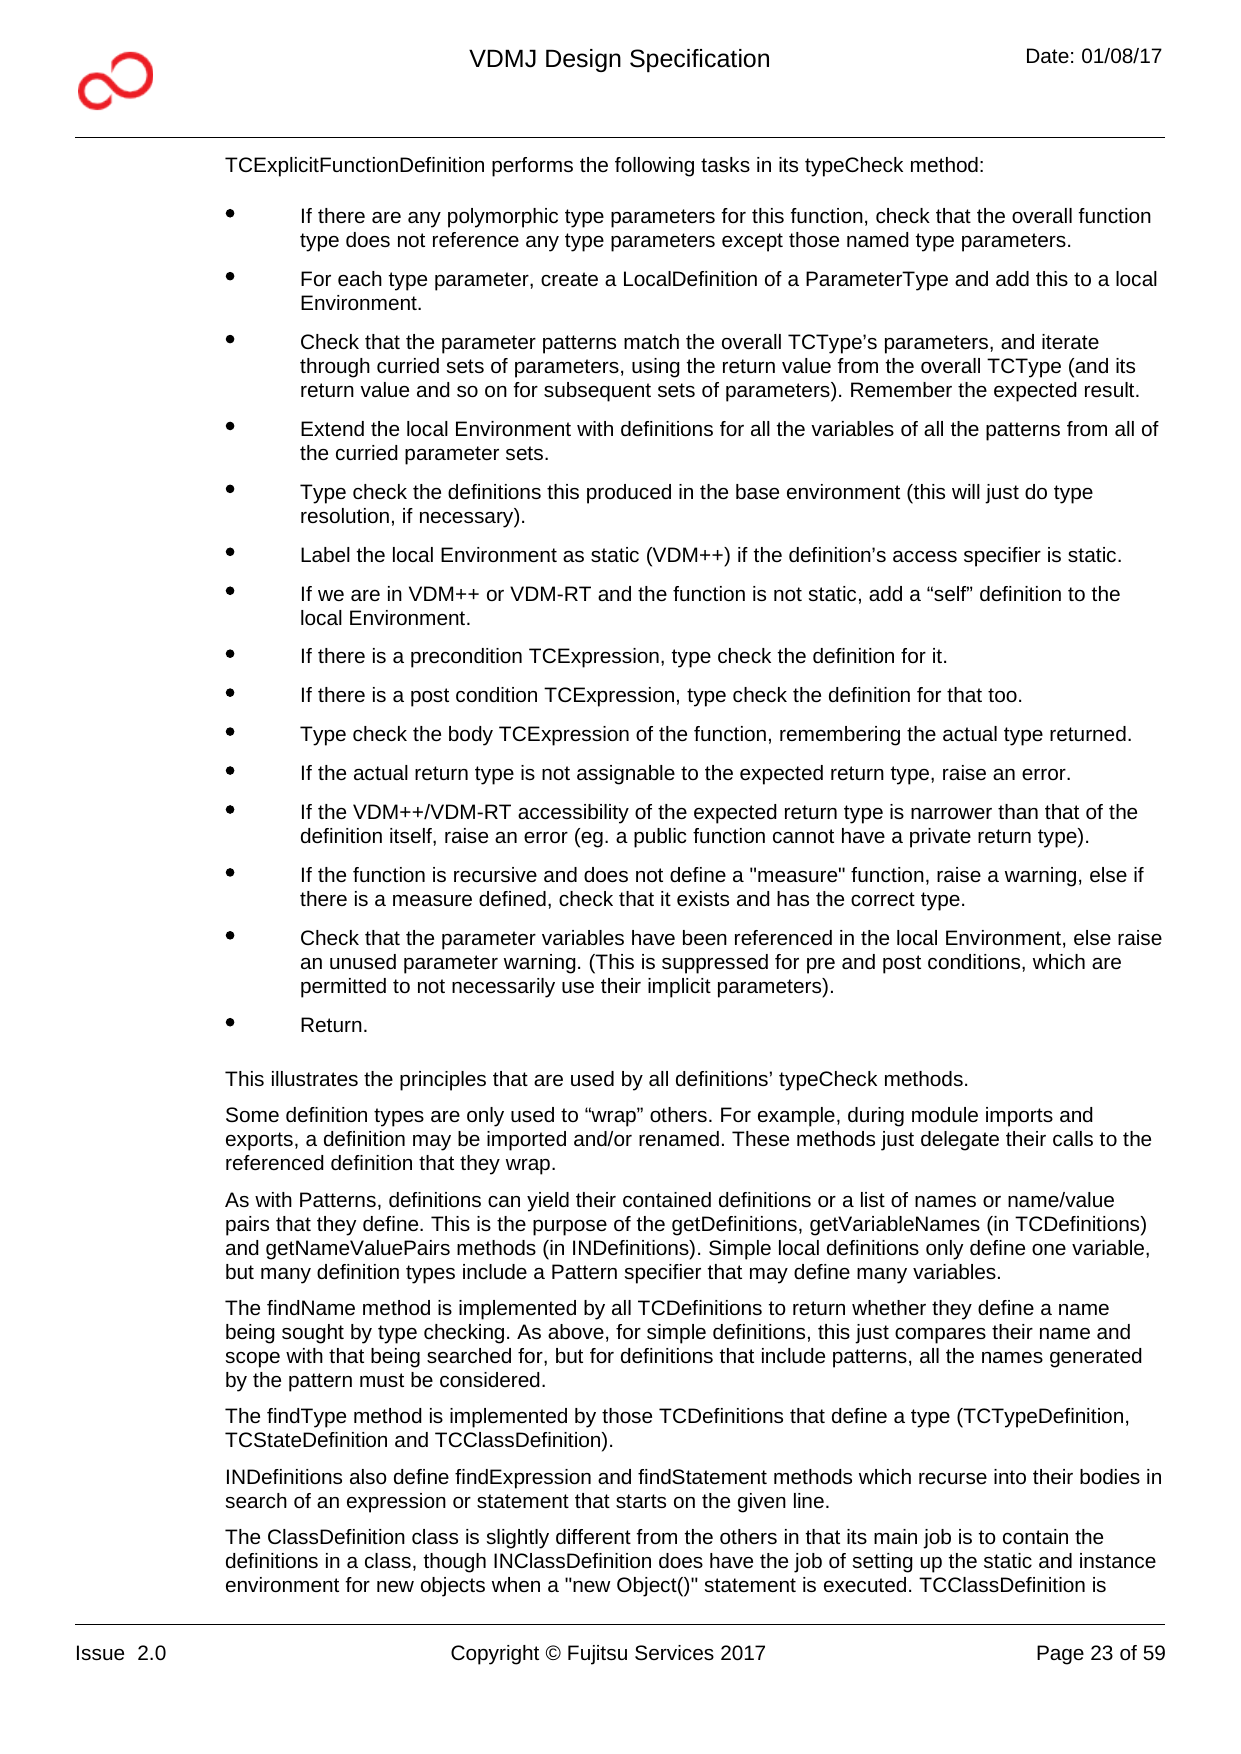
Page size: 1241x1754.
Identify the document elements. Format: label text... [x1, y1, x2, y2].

text The ClassDefinition class is slightly different from the others in that its main job is to contain the definitions in a class, though INClassDefinition does have the job of setting up the static and instance environment for new objects when a "new Object()" statement is executed. TCClassDefinition is [225, 1526, 1165, 1597]
text The findName method is implemented by all TCDefinitions to return whether they define a name being sought by type checking. As above, for simple definitions, this just compares their name and scope with that being searched for, but for definitions that include patterns, all the names generated by the pattern must be considered. [225, 1296, 1165, 1392]
list Label the local Environment as static (VDM++) if the definition’s access specifier is static. [225, 543, 1165, 567]
list If the actual return type is not assignable to the expected return type, raise an error. [225, 762, 1165, 786]
text TCExplicitFunctionDefinition performs the following tasks in its typeCheck method: [225, 153, 1165, 177]
list If there is a post condition TCExpression, type check the definition for that too. [225, 684, 1165, 708]
text As with Patterns, definitions can yield their contained definitions or a list of names or name/value pairs that they define. This is the purpose of the getDefinitions, getVariableNames (in TCDefinitions) and getNameValuePairs methods (in INDefinitions). Simple local definitions only define one variable, but many definition types include a Pattern specifier that may define many variables. [225, 1188, 1165, 1284]
text This illustrates the principles that are used by all definitions’ typeCheck methods. [225, 1067, 1165, 1091]
text INDefinitions also define findExpression and findStatement methods which recurse into their bodies in search of an expression or statement that starts on the given line. [225, 1465, 1165, 1513]
list If the VDM++/VDM-RT accessibility of the expected return type is narrower than that of the definition itself, raise an error (eg. a public function cannot have a private return type). [225, 801, 1165, 848]
list Extend the local Environment with definitions for all the variables of all the patterns from all of the curried parameter sets. [225, 417, 1165, 465]
list If the function is recursive and does not define a "measure" function, raise a warning, else if there is a measure defined, check that it exists and has the correct type. [225, 863, 1165, 911]
list If there are any polymorphic type parameters for this function, check that the overall function type does not reference any type parameters except those named type parameters. [225, 204, 1165, 252]
list Type check the body TCExpression of the function, remembering the actual type returned. [225, 723, 1165, 747]
list Check that the parameter variables have been referenced in the local Environment, else raise an unused parameter warning. (This is suppressed for pre and post conditions, which are permitted to not necessarily use their implicit parameters). [225, 926, 1165, 998]
list If there is a precondition TCExpression, type check the definition for it. [225, 645, 1165, 669]
list Return. [225, 1013, 1165, 1037]
text Some definition types are only used to “wrap” others. For example, during module imports and exports, a definition may be imported and/or renamed. These methods just delegate their calls to the referenced definition that they wrap. [225, 1104, 1165, 1176]
list For each type parameter, create a LocalDefinition of a ParameterType and add this to a local Environment. [225, 267, 1165, 315]
list Check that the parameter patterns match the overall TCType’s parameters, and iterate through curried sets of parameters, using the return value from the overall TCType (and its return value and so on for subsequent sets of parameters). Remember the expected result. [225, 330, 1165, 402]
list If we are in VDM++ or VDM-RT and the function is not static, add a “self” definition to the local Environment. [225, 582, 1165, 630]
list Type check the definitions this produced in the base environment (this will just do type resolution, if necessary). [225, 480, 1165, 528]
text The findType method is implemented by those TCDefinitions that define a type (TCTypeDefinition, TCStateDefinition and TCClassDefinition). [225, 1405, 1165, 1453]
picture [78, 44, 153, 120]
